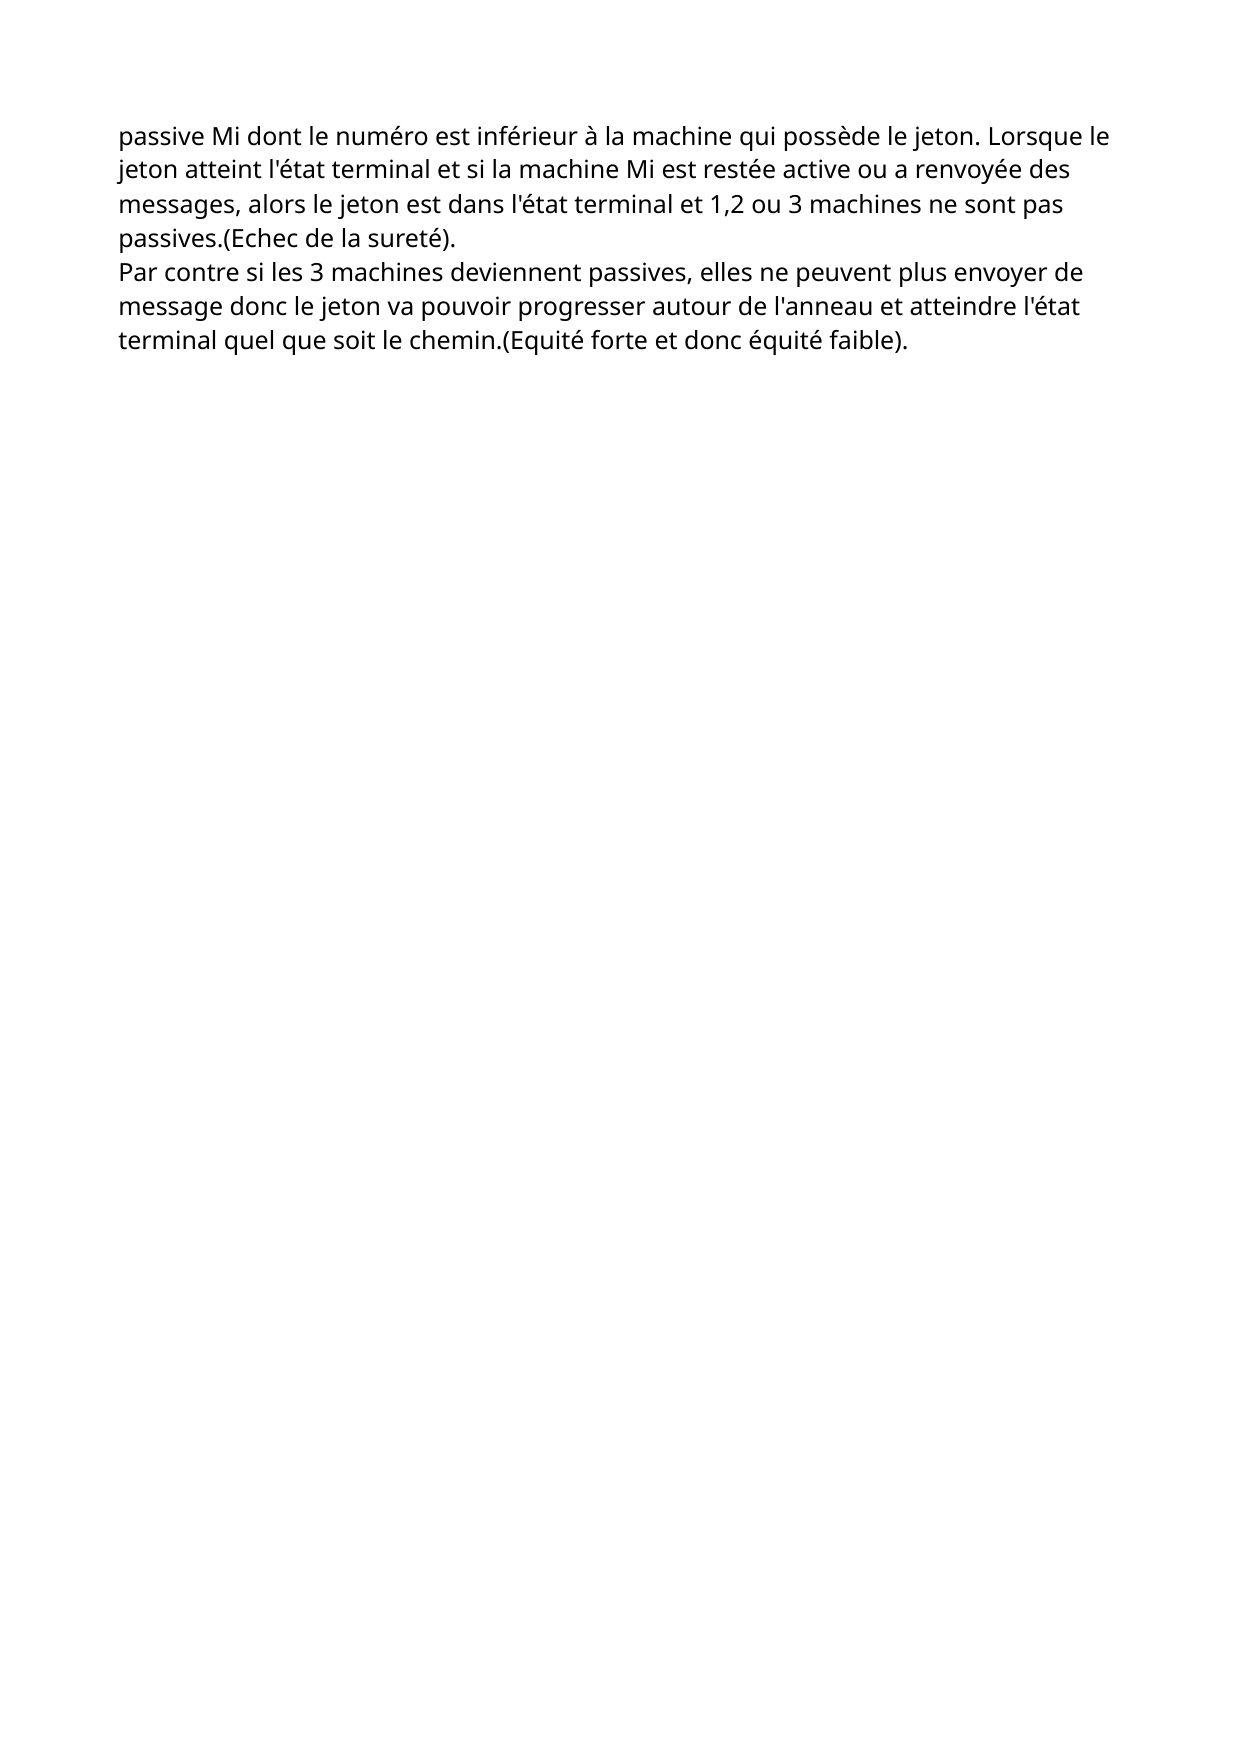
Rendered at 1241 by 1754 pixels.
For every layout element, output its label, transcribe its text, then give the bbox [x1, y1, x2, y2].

text Par contre si les 3 machines deviennent passives, elles ne peuvent plus envoyer de message donc le jeton va pouvoir progresser autour de l'anneau et atteindre l'état terminal quel que soit le chemin.(Equité forte et donc équité faible). [118, 254, 1122, 357]
text passive Mi dont le numéro est inférieur à la machine qui possède le jeton. Lorsque le jeton atteint l'état terminal et si la machine Mi est restée active ou a renvoyée des messages, alors le jeton est dans l'état terminal et 1,2 ou 3 machines ne sont pas passives.(Echec de la sureté). [118, 118, 1122, 254]
